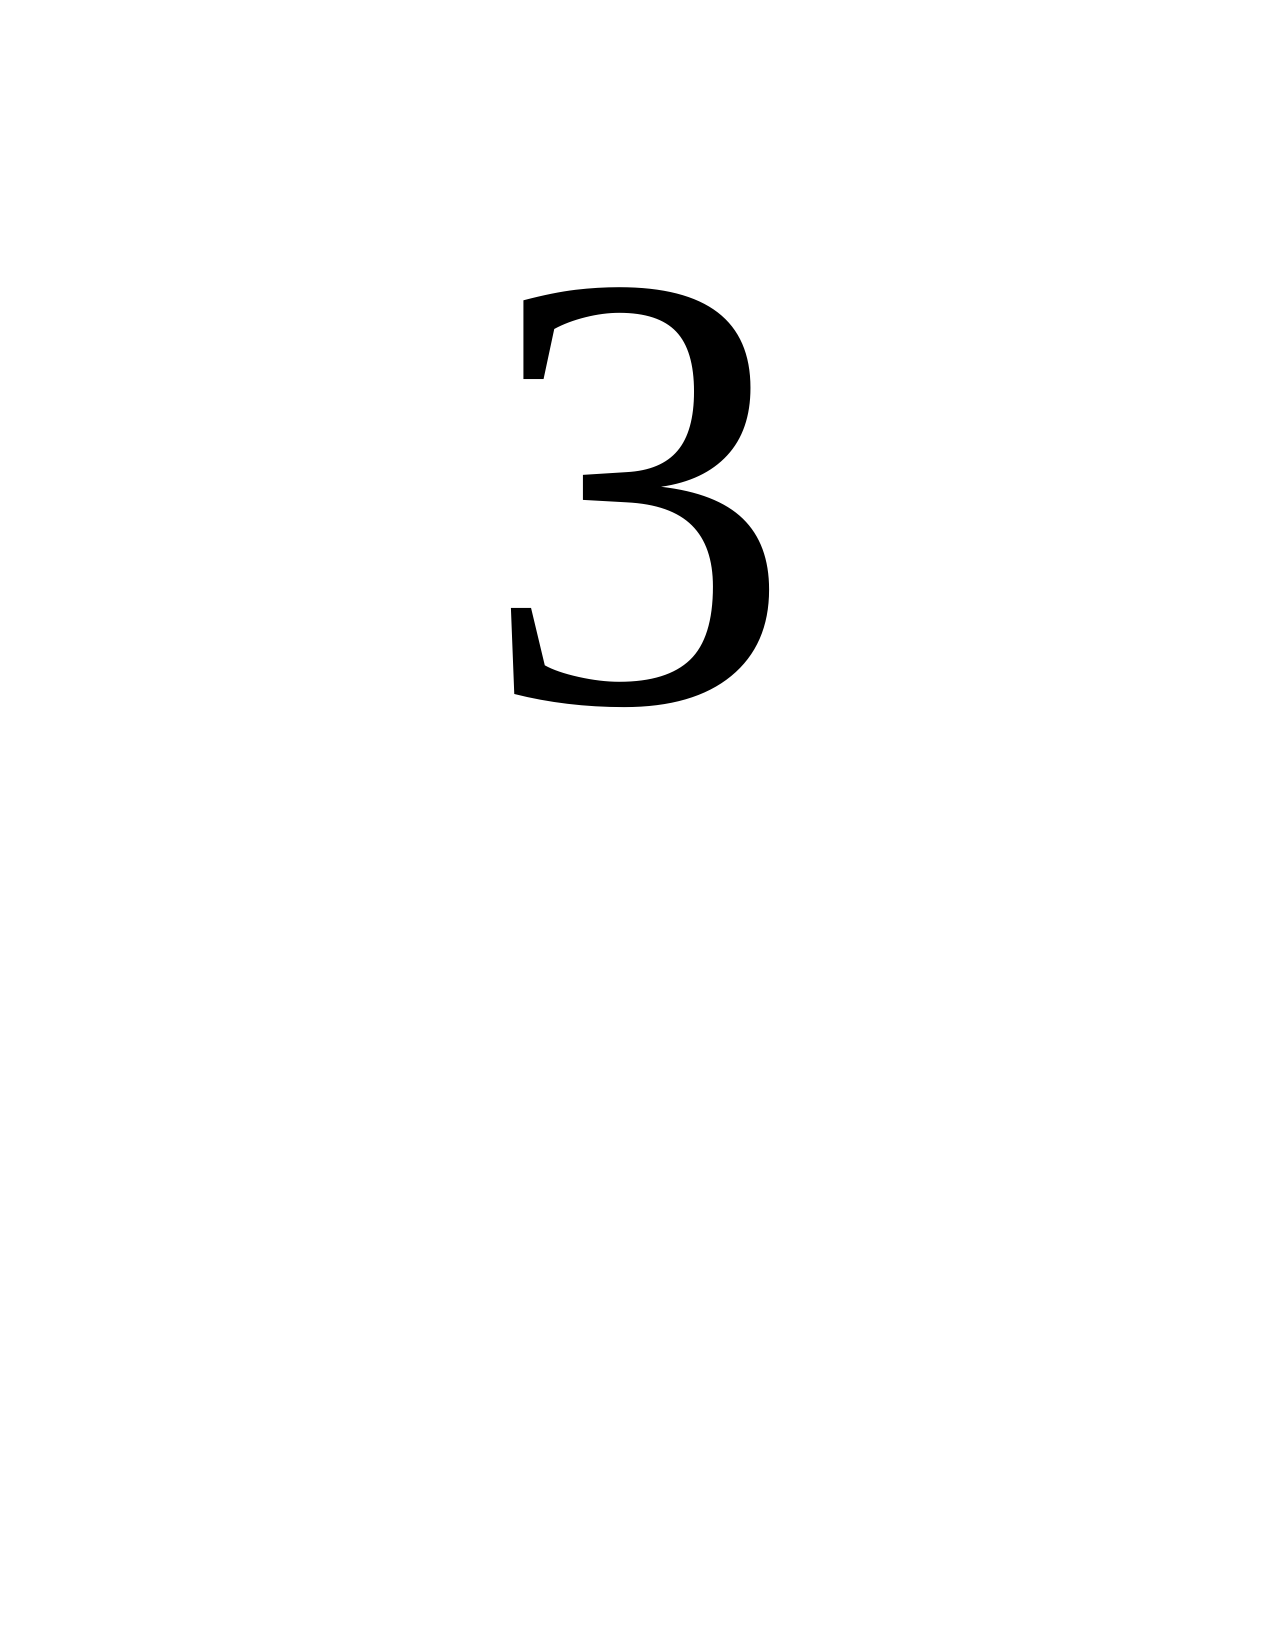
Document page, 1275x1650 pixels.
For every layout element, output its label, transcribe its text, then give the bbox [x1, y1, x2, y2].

text 3 [118, 118, 1157, 837]
